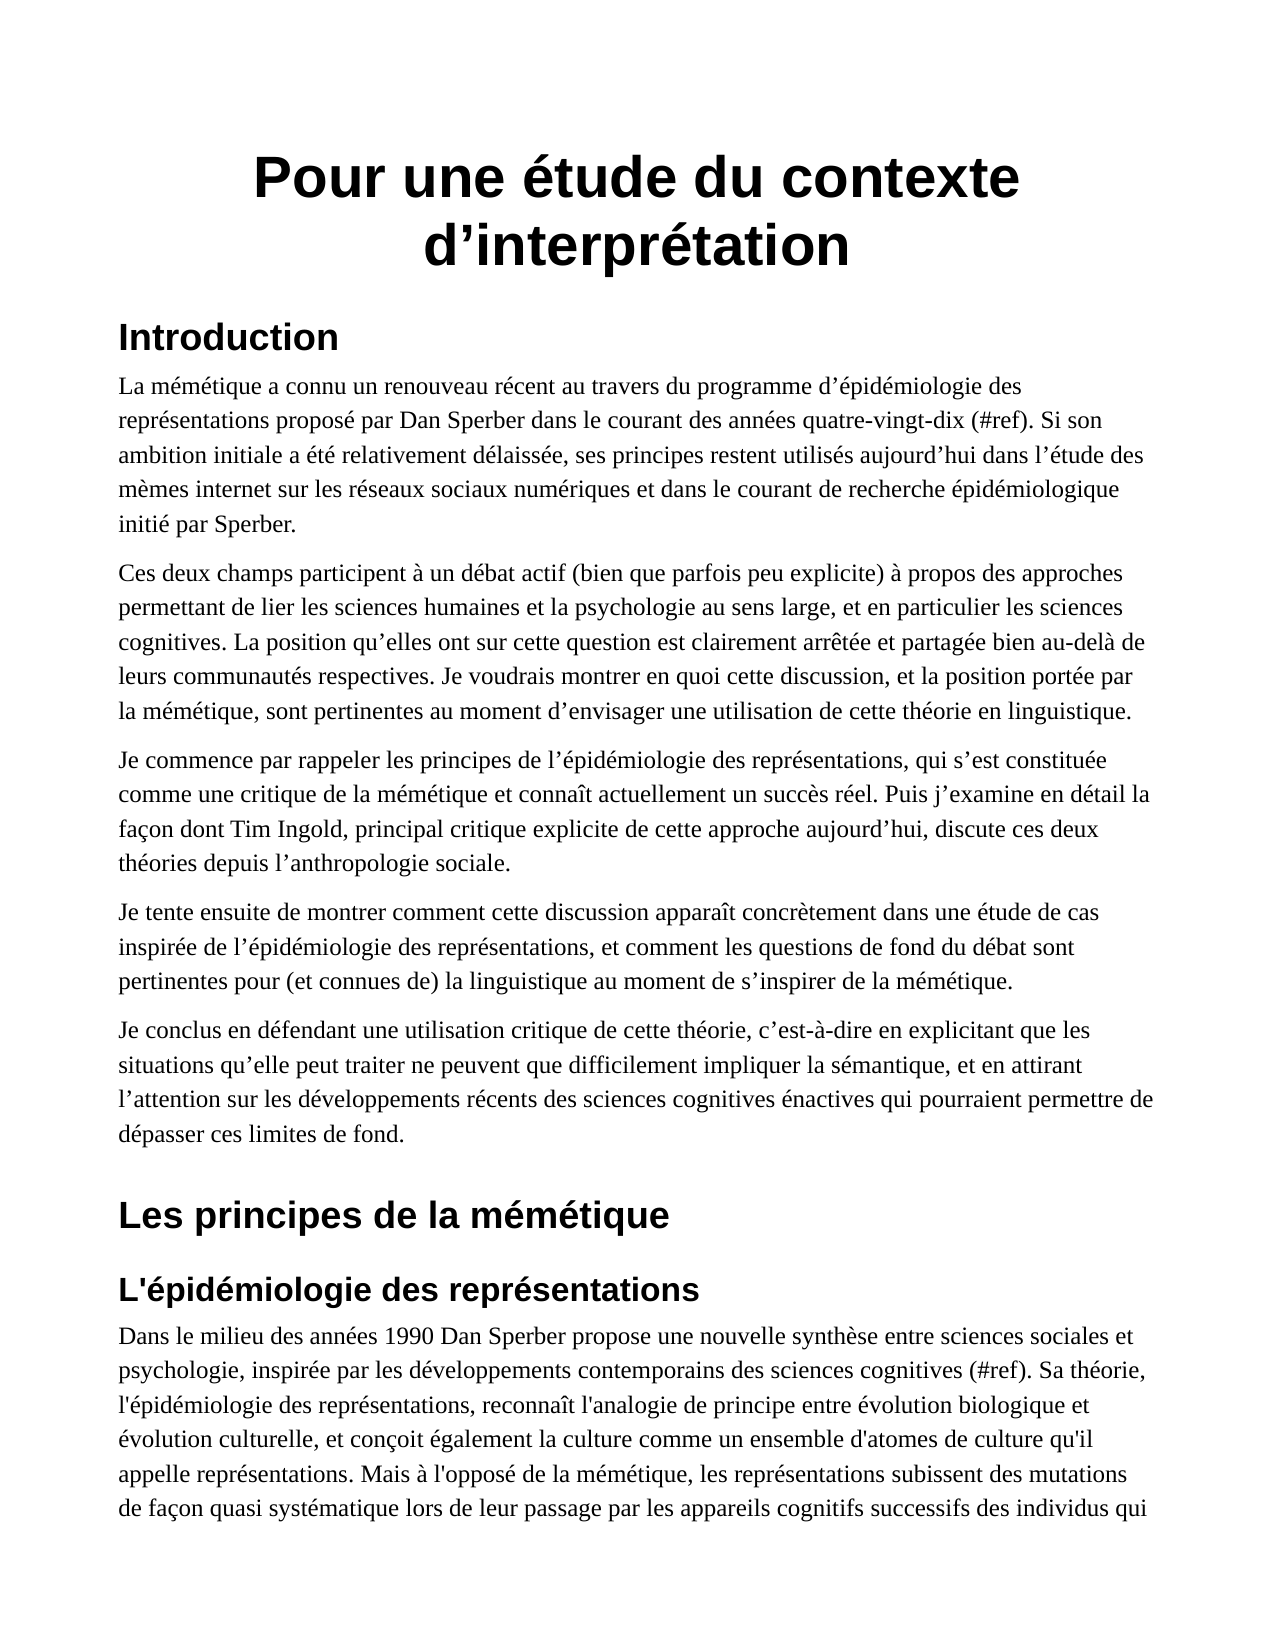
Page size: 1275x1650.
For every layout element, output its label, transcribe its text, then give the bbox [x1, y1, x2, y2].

text La mémétique a connu un renouveau récent au travers du programme d’épidémiologie des représentations proposé par Dan Sperber dans le courant des années quatre-vingt-dix (#ref). Si son ambition initiale a été relativement délaissée, ses principes restent utilisés aujourd’hui dans l’étude des mèmes internet sur les réseaux sociaux numériques et dans le courant de recherche épidémiologique initié par Sperber. [118, 371, 1157, 538]
subtitle L'épidémiologie des représentations [118, 1270, 1157, 1308]
title Pour une étude du contexte d’interprétation [118, 143, 1157, 277]
text Ces deux champs participent à un débat actif (bien que parfois peu explicite) à propos des approches permettant de lier les sciences humaines et la psychologie au sens large, et en particulier les sciences cognitives. La position qu’elles ont sur cette question est clairement arrêtée et partagée bien au-delà de leurs communautés respectives. Je voudrais montrer en quoi cette discussion, et la position portée par la mémétique, sont pertinentes au moment d’envisager une utilisation de cette théorie en linguistique. [118, 558, 1157, 724]
text Je tente ensuite de montrer comment cette discussion apparaît concrètement dans une étude de cas inspirée de l’épidémiologie des représentations, et comment les questions de fond du débat sont pertinentes pour (et connues de) la linguistique au moment de s’inspirer de la mémétique. [118, 897, 1157, 995]
subtitle Les principes de la mémétique [118, 1193, 1157, 1237]
text Je commence par rappeler les principes de l’épidémiologie des représentations, qui s’est constituée comme une critique de la mémétique et connaît actuellement un succès réel. Puis j’examine en détail la façon dont Tim Ingold, principal critique explicite de cette approche aujourd’hui, discute ces deux théories depuis l’anthropologie sociale. [118, 745, 1157, 877]
text Dans le milieu des années 1990 Dan Sperber propose une nouvelle synthèse entre sciences sociales et psychologie, inspirée par les développements contemporains des sciences cognitives (#ref). Sa théorie, l'épidémiologie des représentations, reconnaît l'analogie de principe entre évolution biologique et évolution culturelle, et conçoit également la culture comme un ensemble d'atomes de culture qu'il appelle représentations. Mais à l'opposé de la mémétique, les représentations subissent des mutations de façon quasi systématique lors de leur passage par les appareils cognitifs successifs des individus qui [118, 1321, 1157, 1522]
text Je conclus en défendant une utilisation critique de cette théorie, c’est-à-dire en explicitant que les situations qu’elle peut traiter ne peuvent que difficilement impliquer la sémantique, et en attirant l’attention sur les développements récents des sciences cognitives énactives qui pourraient permettre de dépasser ces limites de fond. [118, 1015, 1157, 1148]
subtitle Introduction [118, 315, 1157, 358]
